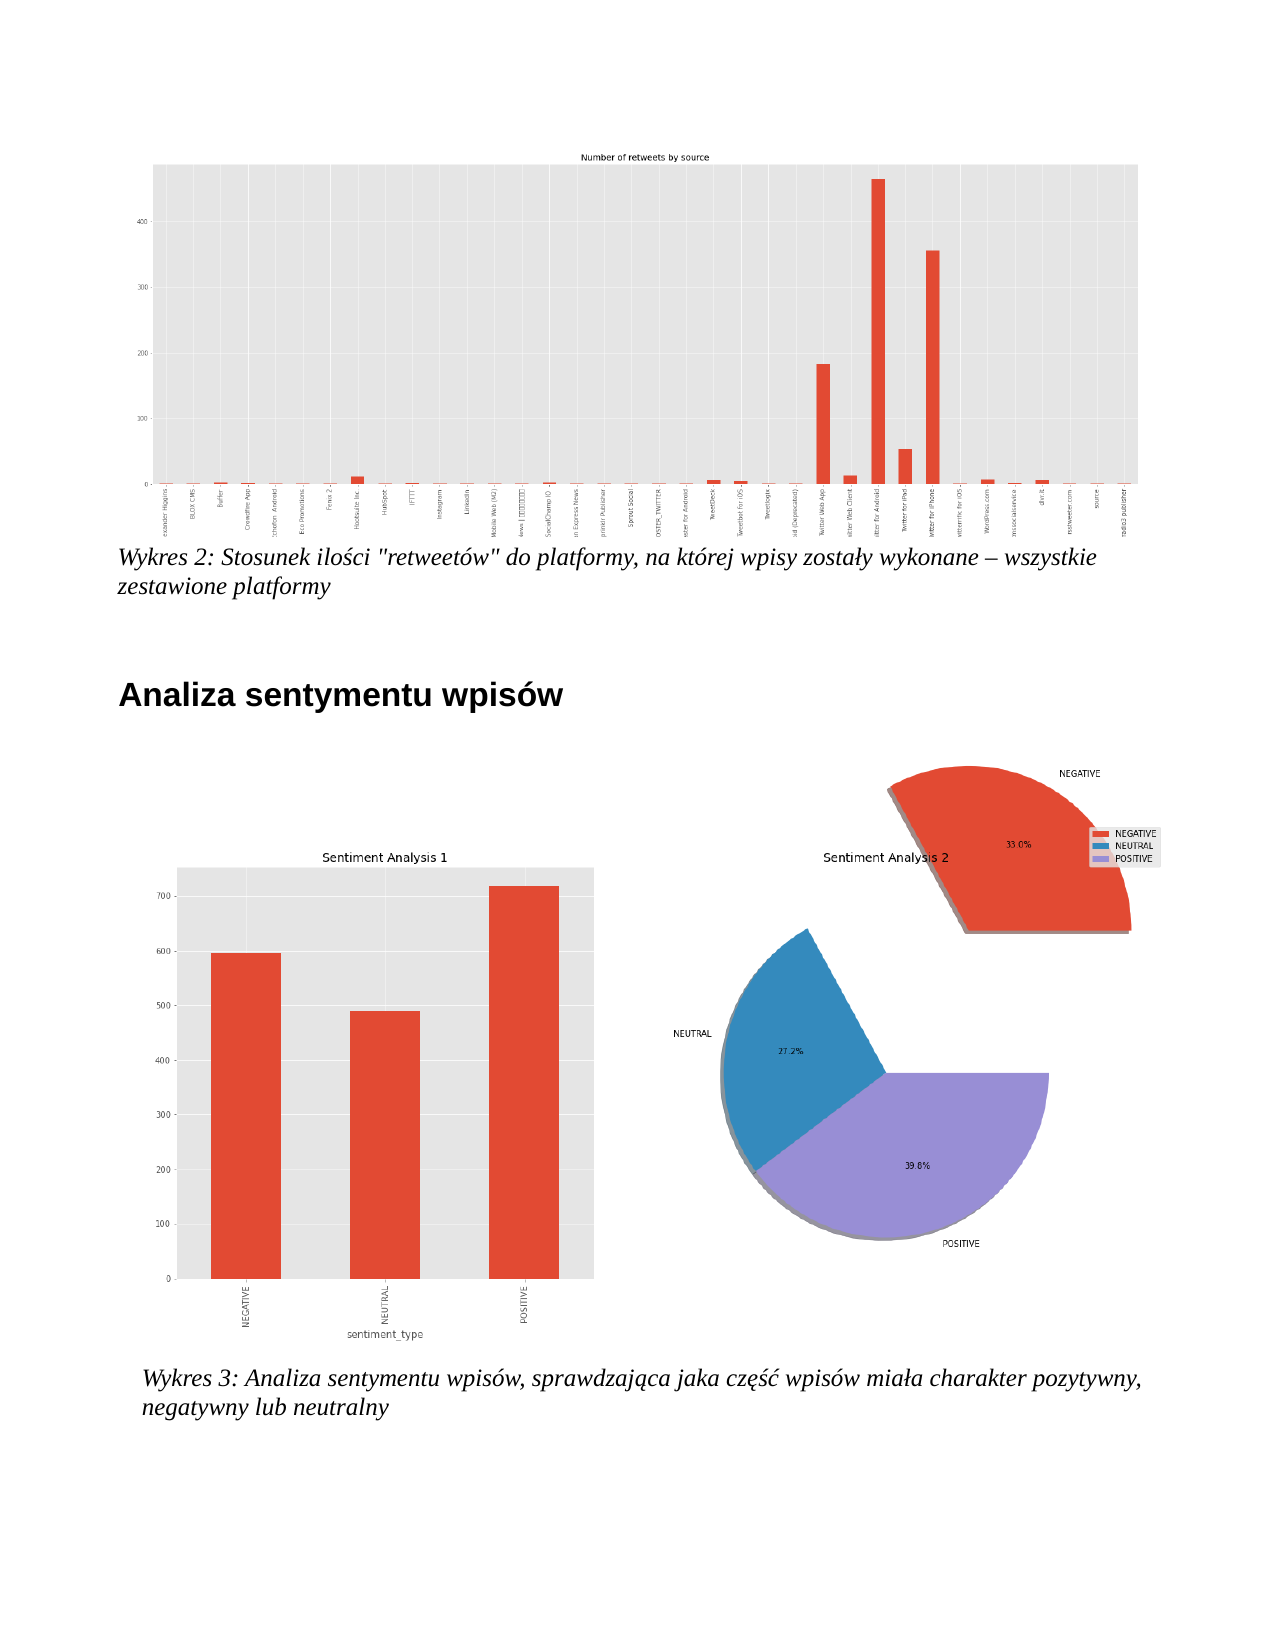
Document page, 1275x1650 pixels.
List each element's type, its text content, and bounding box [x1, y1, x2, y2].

picture [141, 755, 1171, 827]
text Wykres 3: Analiza sentymentu wpisów, sprawdzająca jaka część wpisów miała charakter pozytywny, negatywny lub neutralny [142, 827, 1171, 1420]
text Wykres 2: Stosunek ilości "retweetów" do platformy, na której wpisy zostały wykonane – wszystkie zestawione platformy [117, 141, 1190, 600]
picture [117, 141, 1157, 537]
subtitle Analiza sentymentu wpisów [118, 675, 1157, 714]
